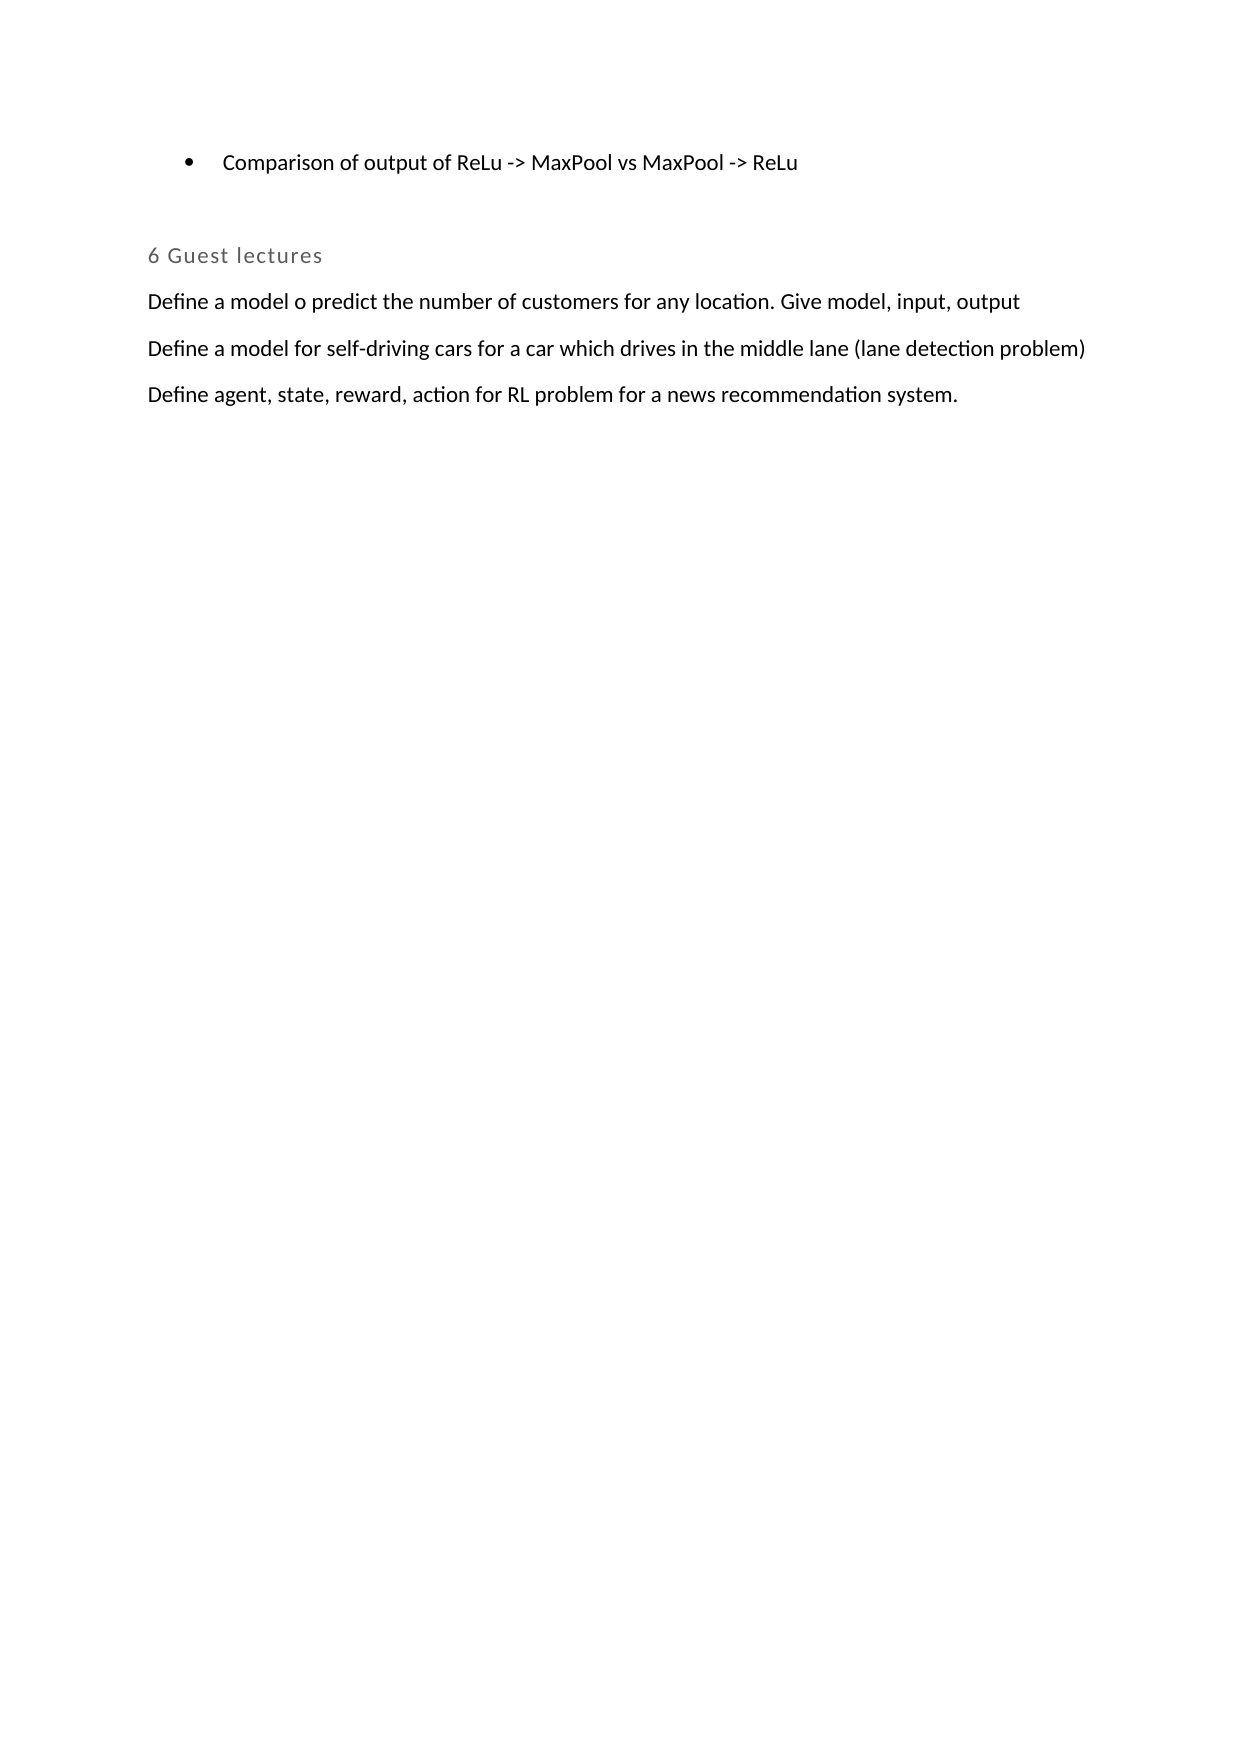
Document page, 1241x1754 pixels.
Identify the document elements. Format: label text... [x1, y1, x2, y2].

text Define agent, state, reward, action for RL problem for a news recommendation system. [148, 380, 1093, 408]
text Define a model for self-driving cars for a car which drives in the middle lane (lane detection problem) [148, 334, 1093, 362]
text Define a model o predict the number of customers for any location. Give model, input, output [148, 287, 1093, 315]
list Comparison of output of ReLu -> MaxPool vs MaxPool -> ReLu [185, 148, 1093, 176]
text 6 Guest lectures [148, 241, 1093, 269]
